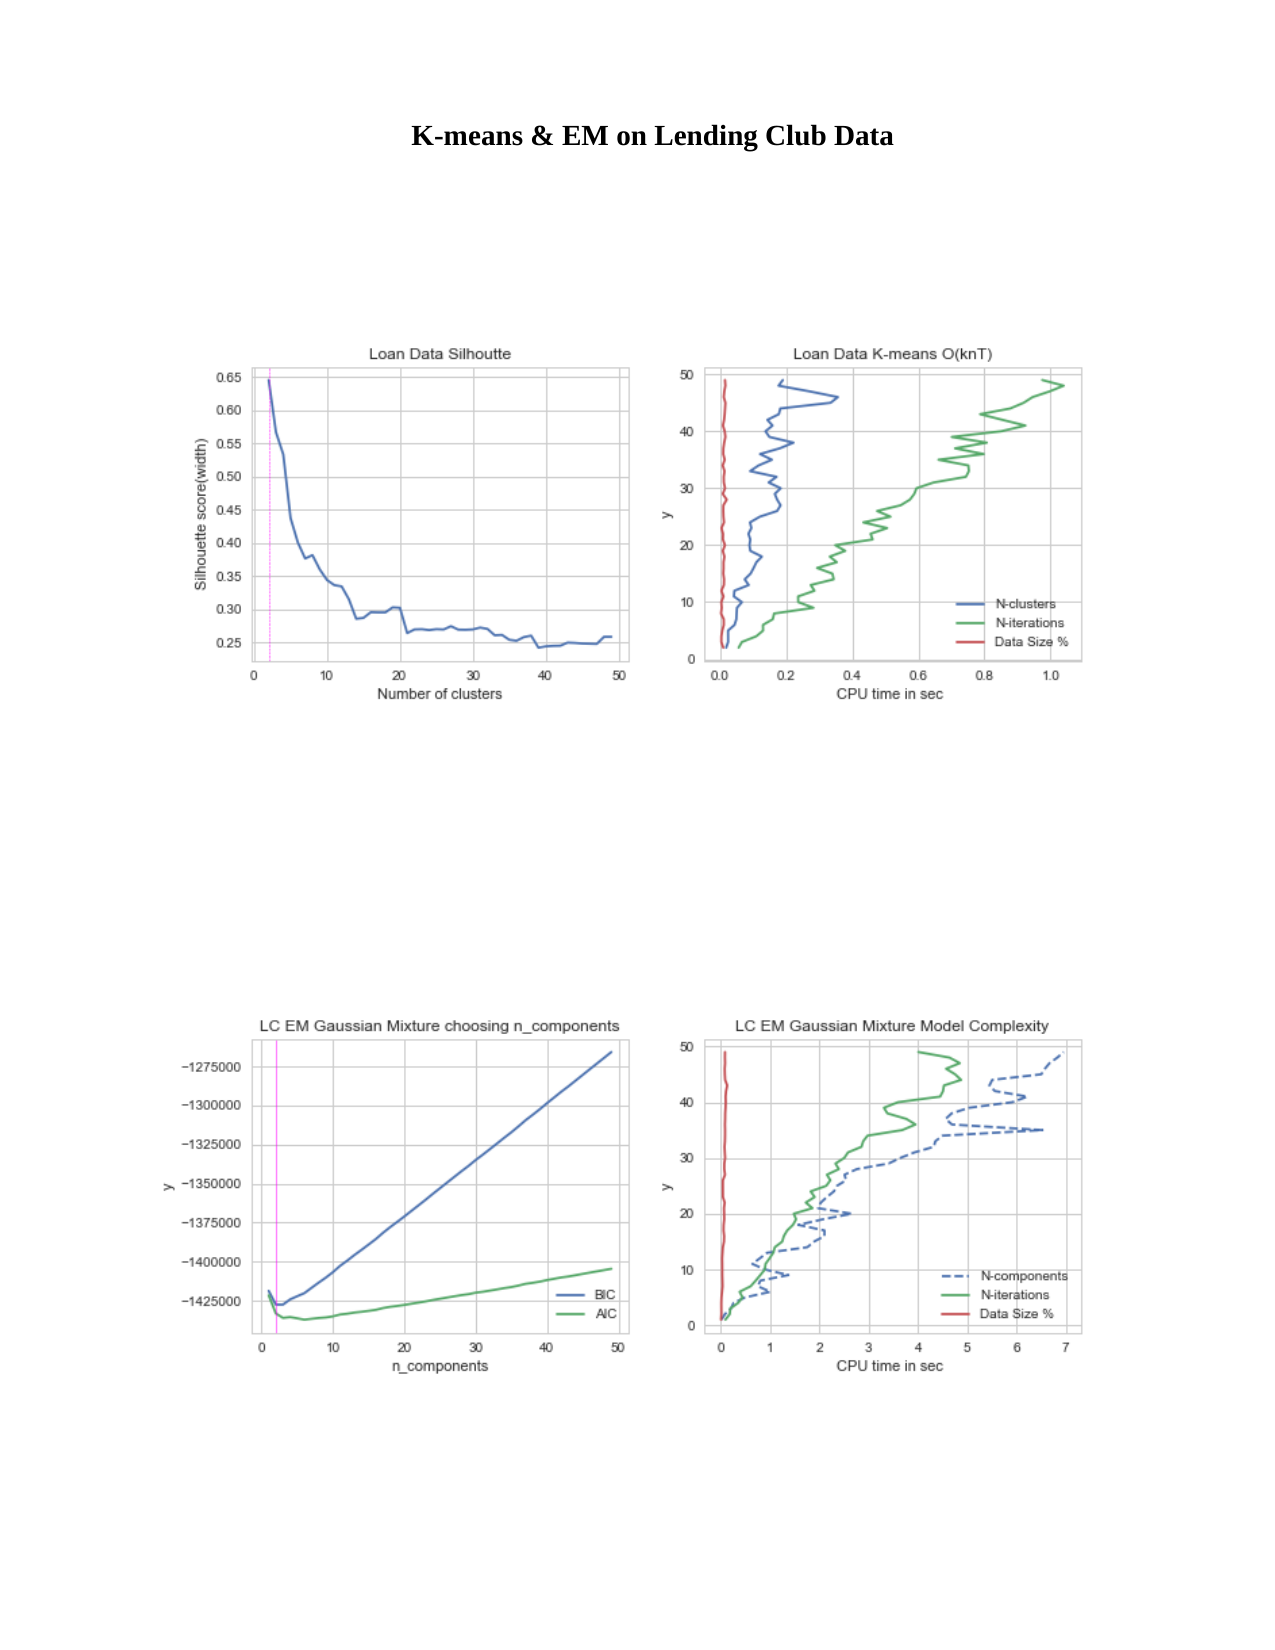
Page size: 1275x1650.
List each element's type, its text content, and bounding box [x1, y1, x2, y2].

picture [118, 992, 1188, 1382]
text K-means & EM on Lending Club Data [118, 118, 1187, 152]
picture [118, 320, 1188, 710]
